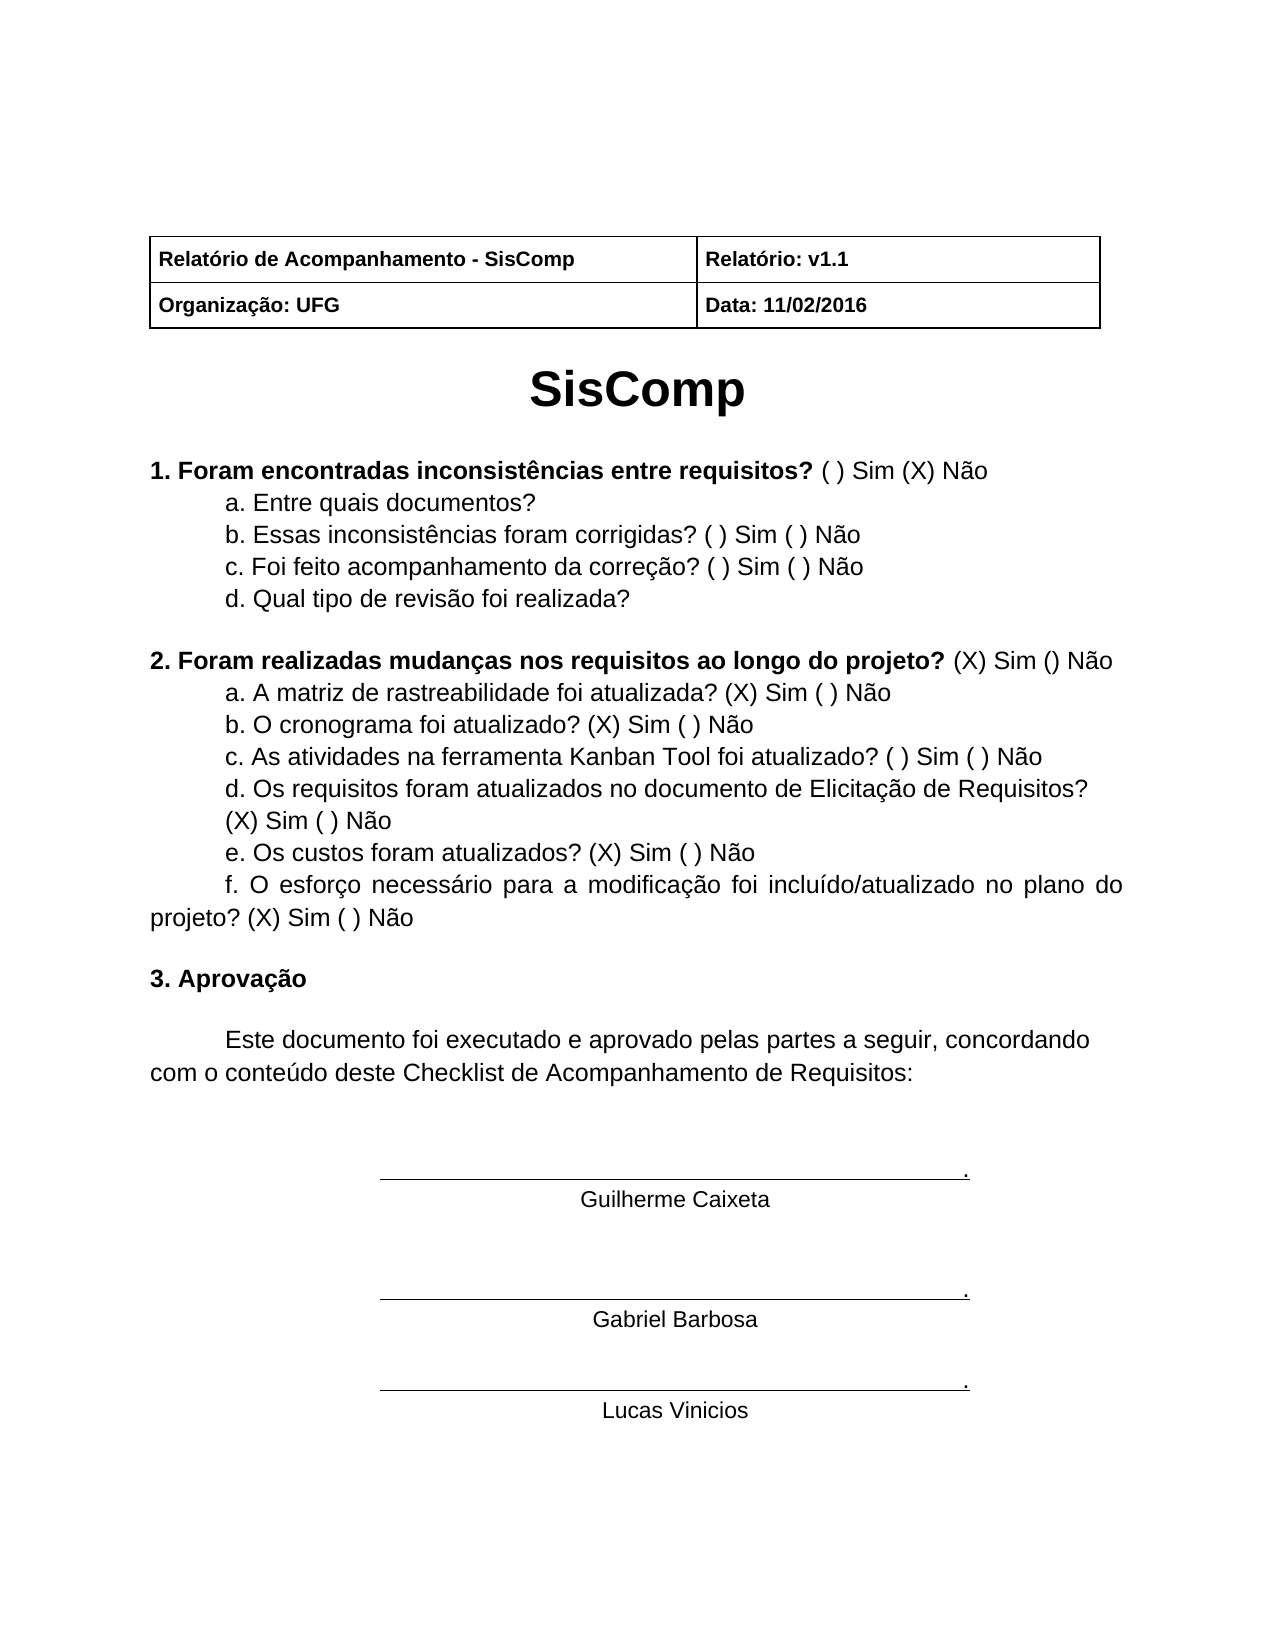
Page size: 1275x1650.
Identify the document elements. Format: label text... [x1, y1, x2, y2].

text d. Os requisitos foram atualizados no documento de Elicitação de Requisitos? [150, 775, 1125, 803]
text a. A matriz de rastreabilidade foi atualizada? (X) Sim ( ) Não [150, 679, 1125, 707]
text b. Essas inconsistências foram corrigidas? ( ) Sim ( ) Não [150, 521, 1125, 549]
text f. O esforço necessário para a modificação foi incluído/atualizado no plano do projeto? (X) Sim ( ) Não [150, 871, 1125, 931]
text . [150, 1155, 1125, 1183]
text Lucas Vinicios [150, 1398, 1125, 1423]
text Este documento foi executado e aprovado pelas partes a seguir, concordando com o conteúdo deste Checklist de Acompanhamento de Requisitos: [150, 1026, 1125, 1086]
text Guilherme Caixeta [150, 1187, 1125, 1212]
text 2. Foram realizadas mudanças nos requisitos ao longo do projeto? (X) Sim () Não [150, 647, 1125, 675]
text SisComp [150, 361, 1125, 417]
text . [150, 1366, 1125, 1394]
table_cell Data: 11/02/2016 [698, 283, 1099, 327]
text Gabriel Barbosa [150, 1307, 1125, 1333]
text a. Entre quais documentos? [150, 489, 1125, 517]
text 3. Aprovação [150, 965, 1125, 993]
table_header Relatório de Acompanhamento - SisComp [151, 237, 696, 281]
text c. Foi feito acompanhamento da correção? ( ) Sim ( ) Não [150, 553, 1125, 581]
text e. Os custos foram atualizados? (X) Sim ( ) Não [150, 839, 1125, 867]
text . [150, 1275, 1125, 1303]
text b. O cronograma foi atualizado? (X) Sim ( ) Não [150, 711, 1125, 739]
text 1. Foram encontradas inconsistências entre requisitos? ( ) Sim (X) Não [150, 457, 1125, 485]
table_header Relatório: v1.1 [698, 237, 1099, 281]
table_cell Organização: UFG [151, 283, 696, 327]
text d. Qual tipo de revisão foi realizada? [150, 585, 1125, 613]
text (X) Sim ( ) Não [150, 807, 1125, 835]
text c. As atividades na ferramenta Kanban Tool foi atualizado? ( ) Sim ( ) Não [150, 743, 1125, 771]
